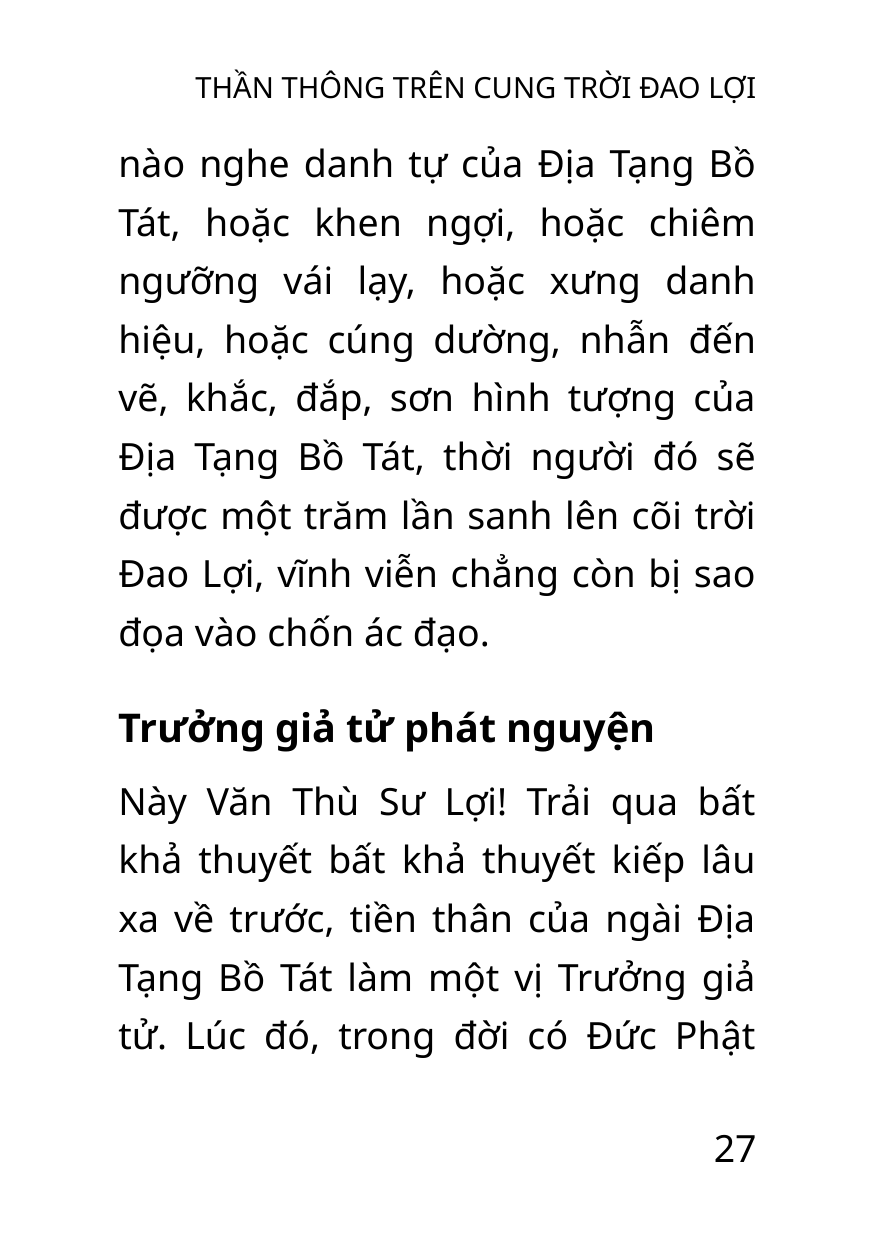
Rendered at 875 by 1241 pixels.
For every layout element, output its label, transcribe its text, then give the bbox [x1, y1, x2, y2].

text nào nghe danh tự của Địa Tạng Bồ Tát, hoặc khen ngợi, hoặc chiêm ngưỡng vái lạy, hoặc xưng danh hiệu, hoặc cúng dường, nhẫn đến vẽ, khắc, đắp, sơn hình tượng của Địa Tạng Bồ Tát, thời người đó sẽ được một trăm lần sanh lên cõi trời Đao Lợi, vĩnh viễn chẳng còn bị sao đọa vào chốn ác đạo. [118, 137, 756, 657]
subtitle Trưởng giả tử phát nguyện [118, 700, 756, 754]
text Này Văn Thù Sư Lợi! Trải qua bất khả thuyết bất khả thuyết kiếp lâu xa về trước, tiền thân của ngài Địa Tạng Bồ Tát làm một vị Trưởng giả tử. Lúc đó, trong đời có Đức Phật [118, 775, 756, 1061]
